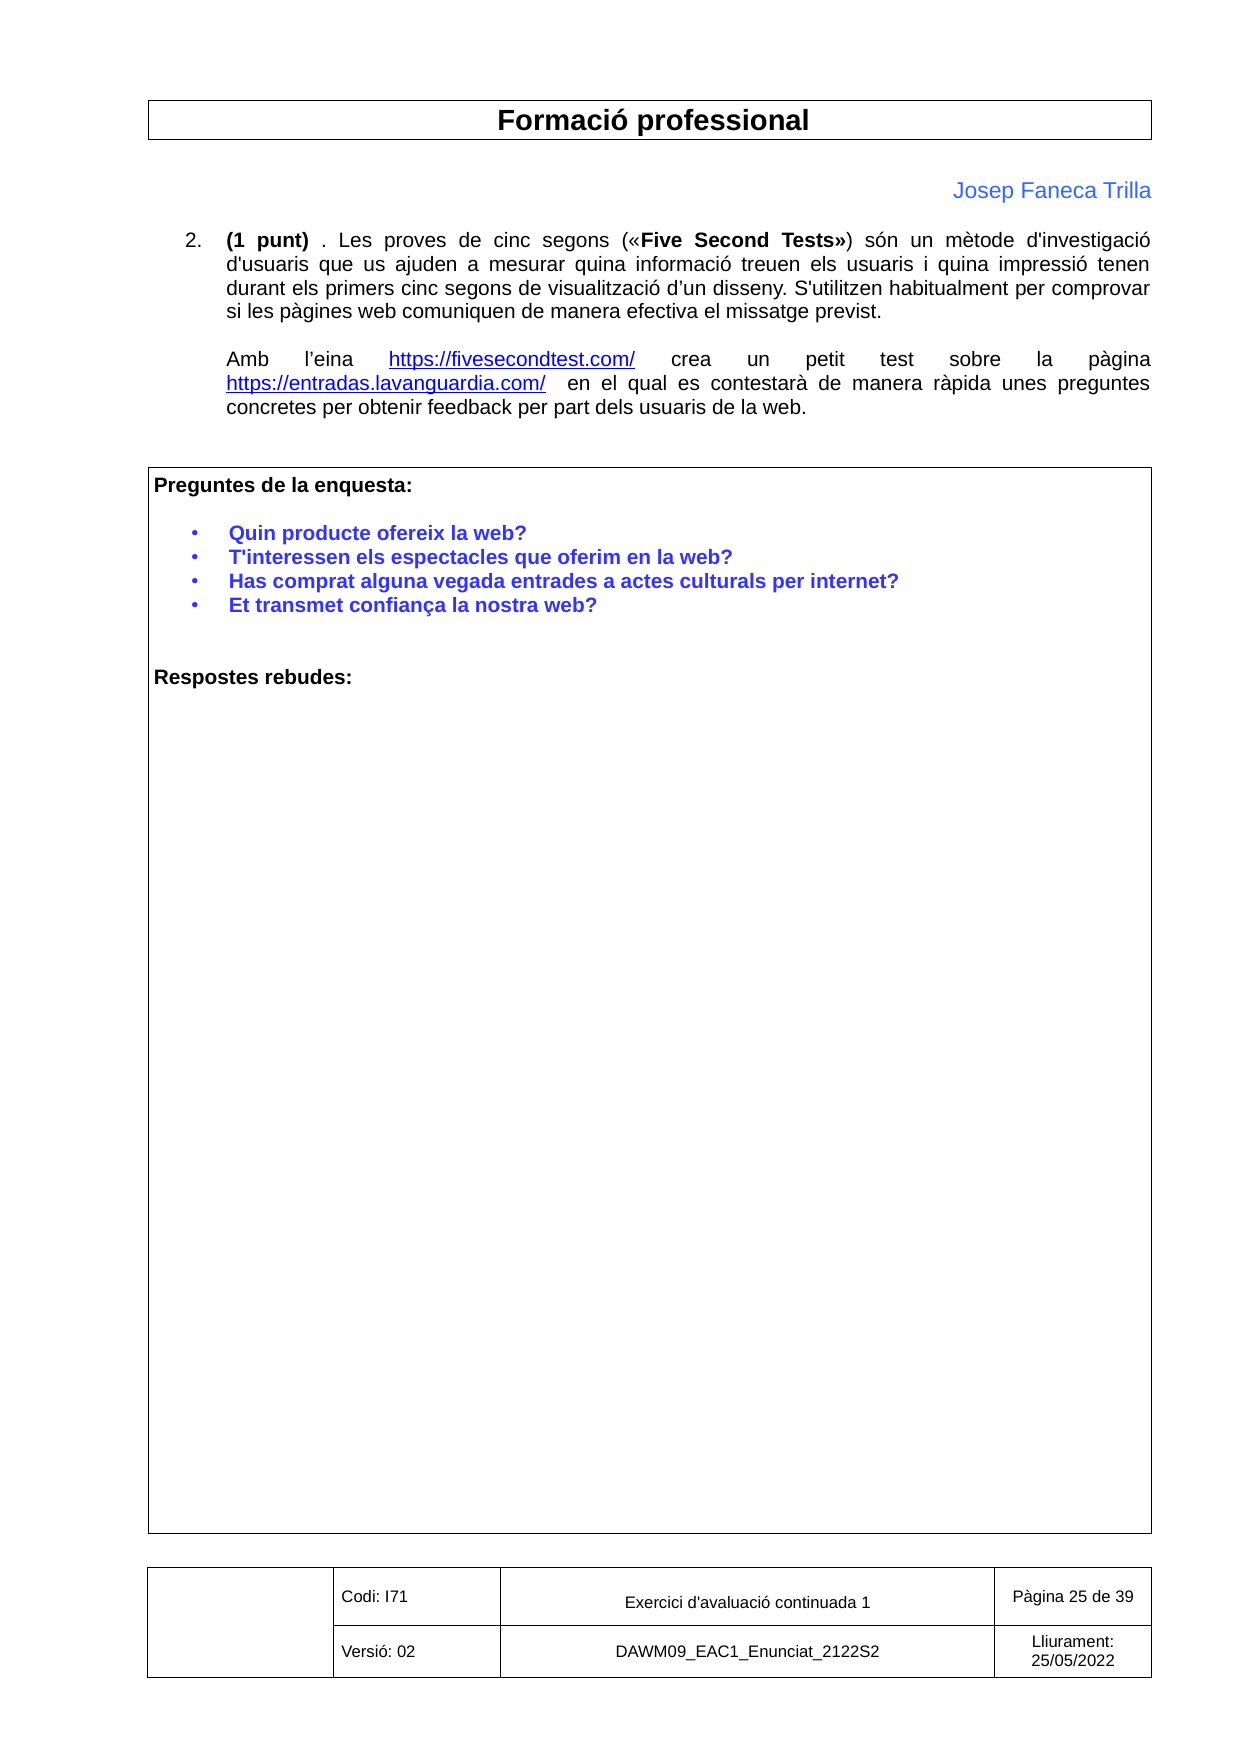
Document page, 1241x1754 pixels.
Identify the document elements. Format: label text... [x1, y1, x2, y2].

list (1 punt) . Les proves de cinc segons («Five Second Tests») són un mètode d'investigació d'usuaris que us ajuden a mesurar quina informació treuen els usuaris i quina impressió tenen durant els primers cinc segons de visualització d’un disseny. S'utilitzen habitualment per comprovar si les pàgines web comuniquen de manera efectiva el missatge previst. [185, 227, 1151, 323]
list Amb l’eina https://fivesecondtest.com/ crea un petit test sobre la pàgina https://entradas.lavanguardia.com/ en el qual es contestarà de manera ràpida unes preguntes concretes per obtenir feedback per part dels usuaris de la web. [185, 347, 1151, 419]
table_header Preguntes de la enquesta: Quin producte ofereix la web? T'interessen els espectacles que oferim en la web? Has comprat alguna vegada entrades a actes culturals per internet? Et transmet confiança la nostra web? Respostes rebudes: [149, 468, 1151, 1533]
